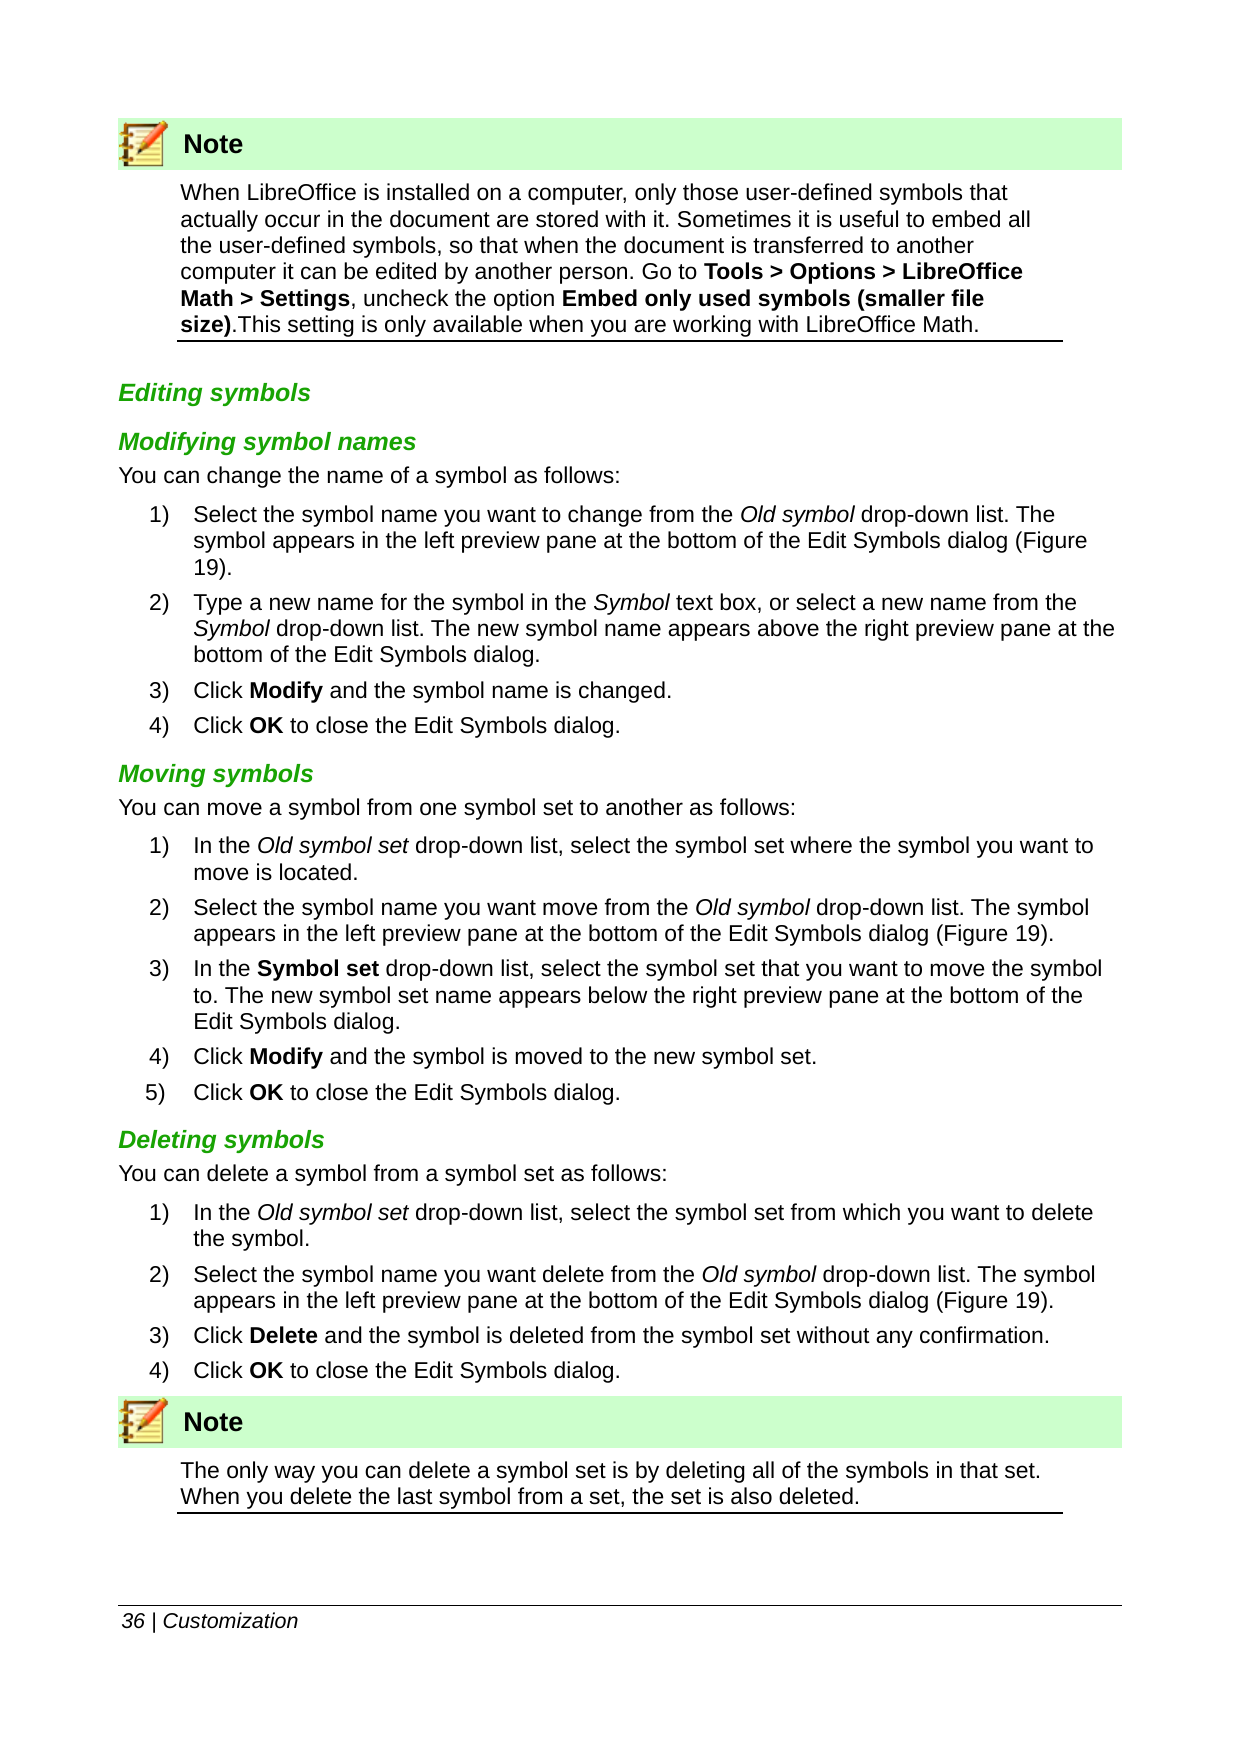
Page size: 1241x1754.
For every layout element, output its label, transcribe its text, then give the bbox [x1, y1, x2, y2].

list Type a new name for the symbol in the Symbol text box, or select a new name from the Symbol drop-down list. The new symbol name appears above the right preview pane at the bottom of the Edit Symbols dialog. [169, 589, 1122, 668]
picture [119, 119, 170, 170]
list In the Old symbol set drop-down list, select the symbol set where the symbol you want to move is located. [169, 832, 1122, 885]
list Click OK to close the Edit Symbols dialog. [169, 712, 1122, 738]
list Click Modify and the symbol is moved to the new symbol set. [169, 1043, 1122, 1070]
list Click Delete and the symbol is deleted from the symbol set without any confirmation. [169, 1322, 1122, 1348]
list Select the symbol name you want move from the Old symbol drop-down list. The symbol appears in the left preview pane at the bottom of the Edit Symbols dialog (Figure 19). [169, 894, 1122, 947]
list Select the symbol name you want to change from the Old symbol drop-down list. The symbol appears in the left preview pane at the bottom of the Edit Symbols dialog (Figure 19). [169, 501, 1122, 580]
text You can move a symbol from one symbol set to another as follows: [118, 793, 1122, 820]
list In the Old symbol set drop-down list, select the symbol set from which you want to delete the symbol. [169, 1199, 1122, 1252]
subtitle Editing symbols [118, 378, 1122, 407]
list In the Symbol set drop-down list, select the symbol set that you want to move the symbol to. The new symbol set name appears below the right preview pane at the bottom of the Edit Symbols dialog. [169, 955, 1122, 1034]
subtitle Moving symbols [118, 759, 1122, 787]
list Click Modify and the symbol name is changed. [169, 677, 1122, 703]
text The only way you can delete a symbol set is by deleting all of the symbols in that set. When you delete the last symbol from a set, the set is also deleted. [177, 1453, 1063, 1512]
subtitle Note [118, 118, 1122, 170]
text You can delete a symbol from a symbol set as follows: [118, 1160, 1122, 1187]
list Click OK to close the Edit Symbols dialog. [165, 1078, 1122, 1105]
subtitle Modifying symbol names [118, 427, 1122, 456]
list Click OK to close the Edit Symbols dialog. [169, 1357, 1122, 1384]
subtitle Note [118, 1396, 1122, 1448]
text When LibreOffice is installed on a computer, only those user-defined symbols that actually occur in the document are stored with it. Sometimes it is useful to embed all the user-defined symbols, so that when the document is transferred to another computer it can be edited by another person. Go to Tools > Options > LibreOffice Math > Settings, uncheck the option Embed only used symbols (smaller file size).This setting is only available when you are working with LibreOffice Math. [177, 176, 1063, 340]
picture [119, 1396, 170, 1447]
list Select the symbol name you want delete from the Old symbol drop-down list. The symbol appears in the left preview pane at the bottom of the Edit Symbols dialog (Figure 19). [169, 1261, 1122, 1313]
subtitle Deleting symbols [118, 1126, 1122, 1154]
text You can change the name of a symbol as follows: [118, 462, 1122, 488]
